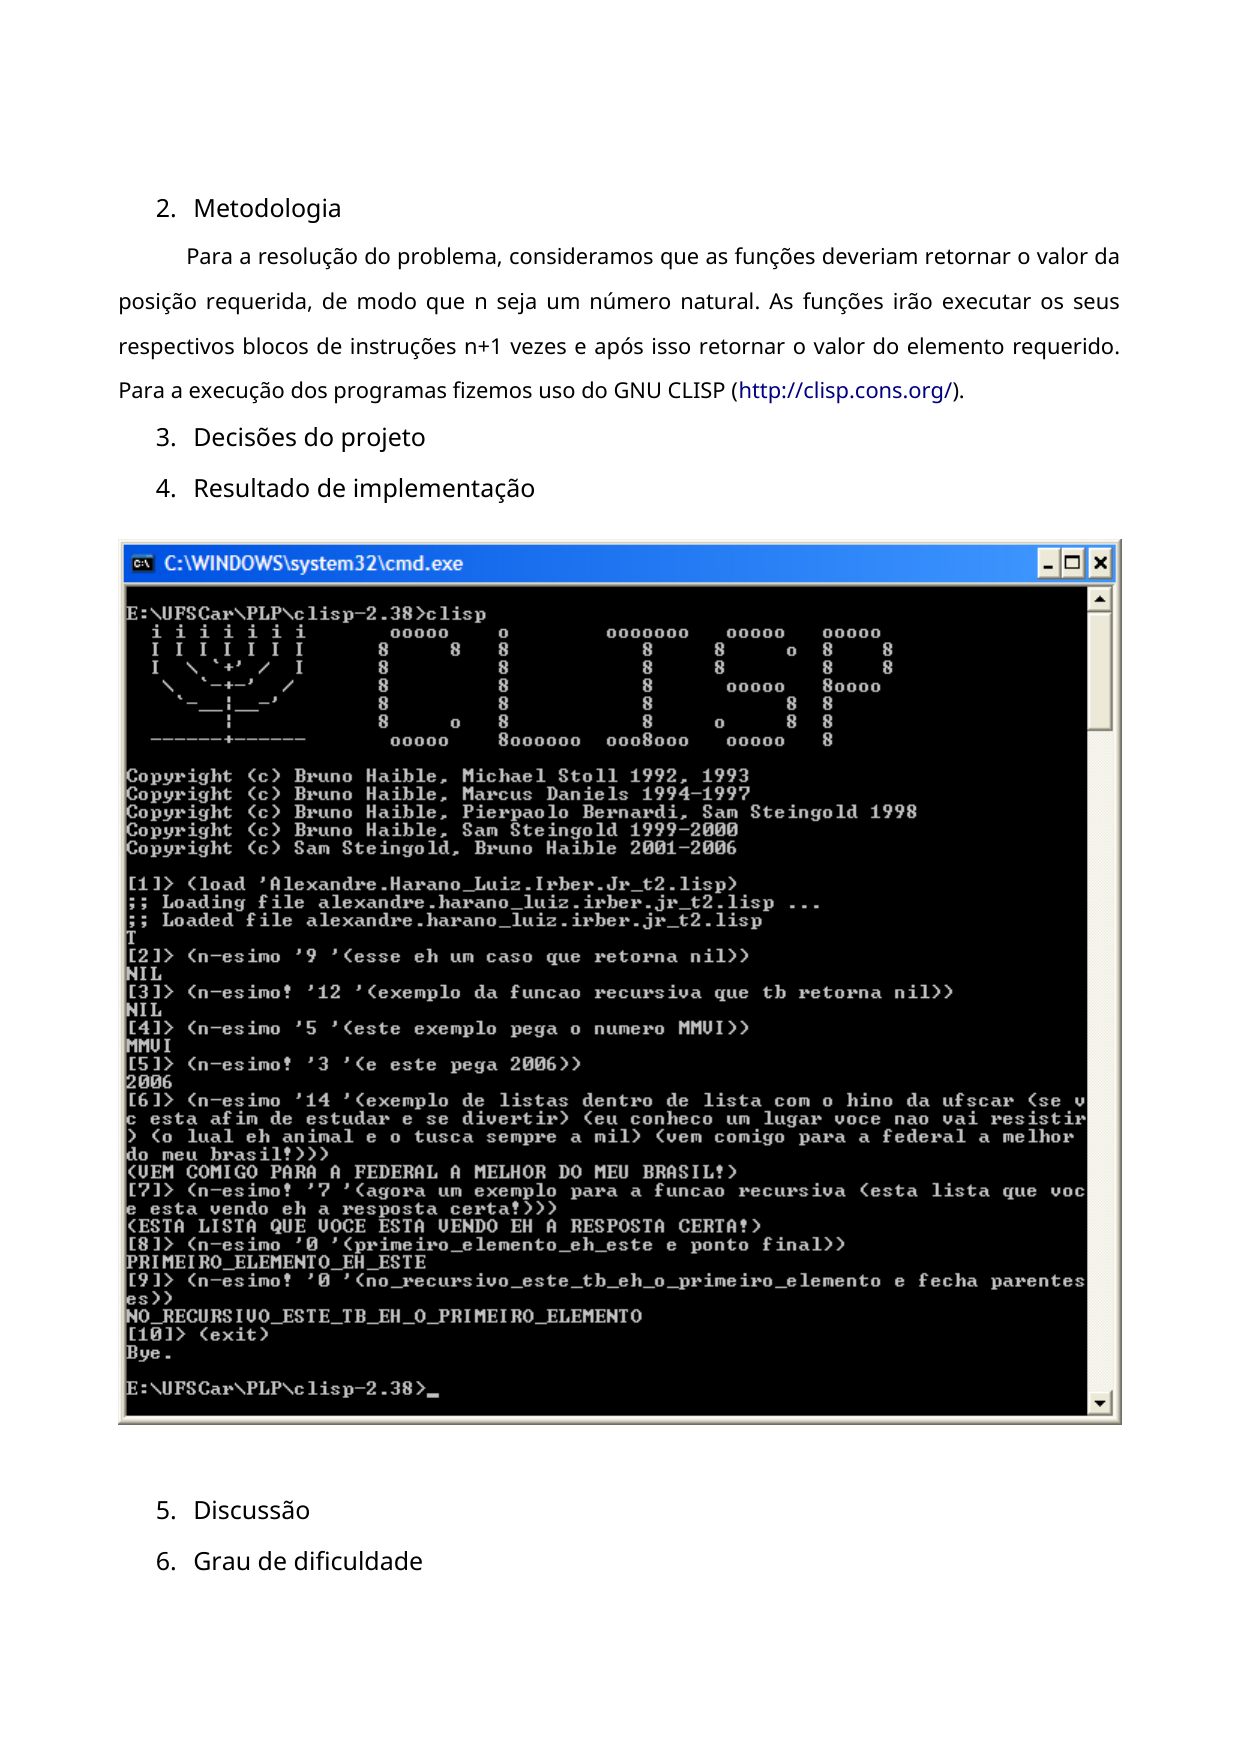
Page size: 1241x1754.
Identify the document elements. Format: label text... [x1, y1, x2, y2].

list Grau de dificuldade [156, 1543, 1122, 1577]
text Para a resolução do problema, consideramos que as funções deveriam retornar o valor da posição requerida, de modo que n seja um número natural. As funções irão executar os seus respectivos blocos de instruções n+1 vezes e após isso retornar o valor do elemento requerido. Para a execução dos programas fizemos uso do GNU CLISP (http://clisp.cons.org/). [118, 241, 1122, 405]
list Resultado de implementação [156, 471, 1122, 505]
list Decisões do projeto [156, 420, 1122, 454]
list Discussão [156, 1492, 1122, 1526]
list Metodologia [156, 190, 1122, 224]
picture [118, 539, 1122, 1425]
